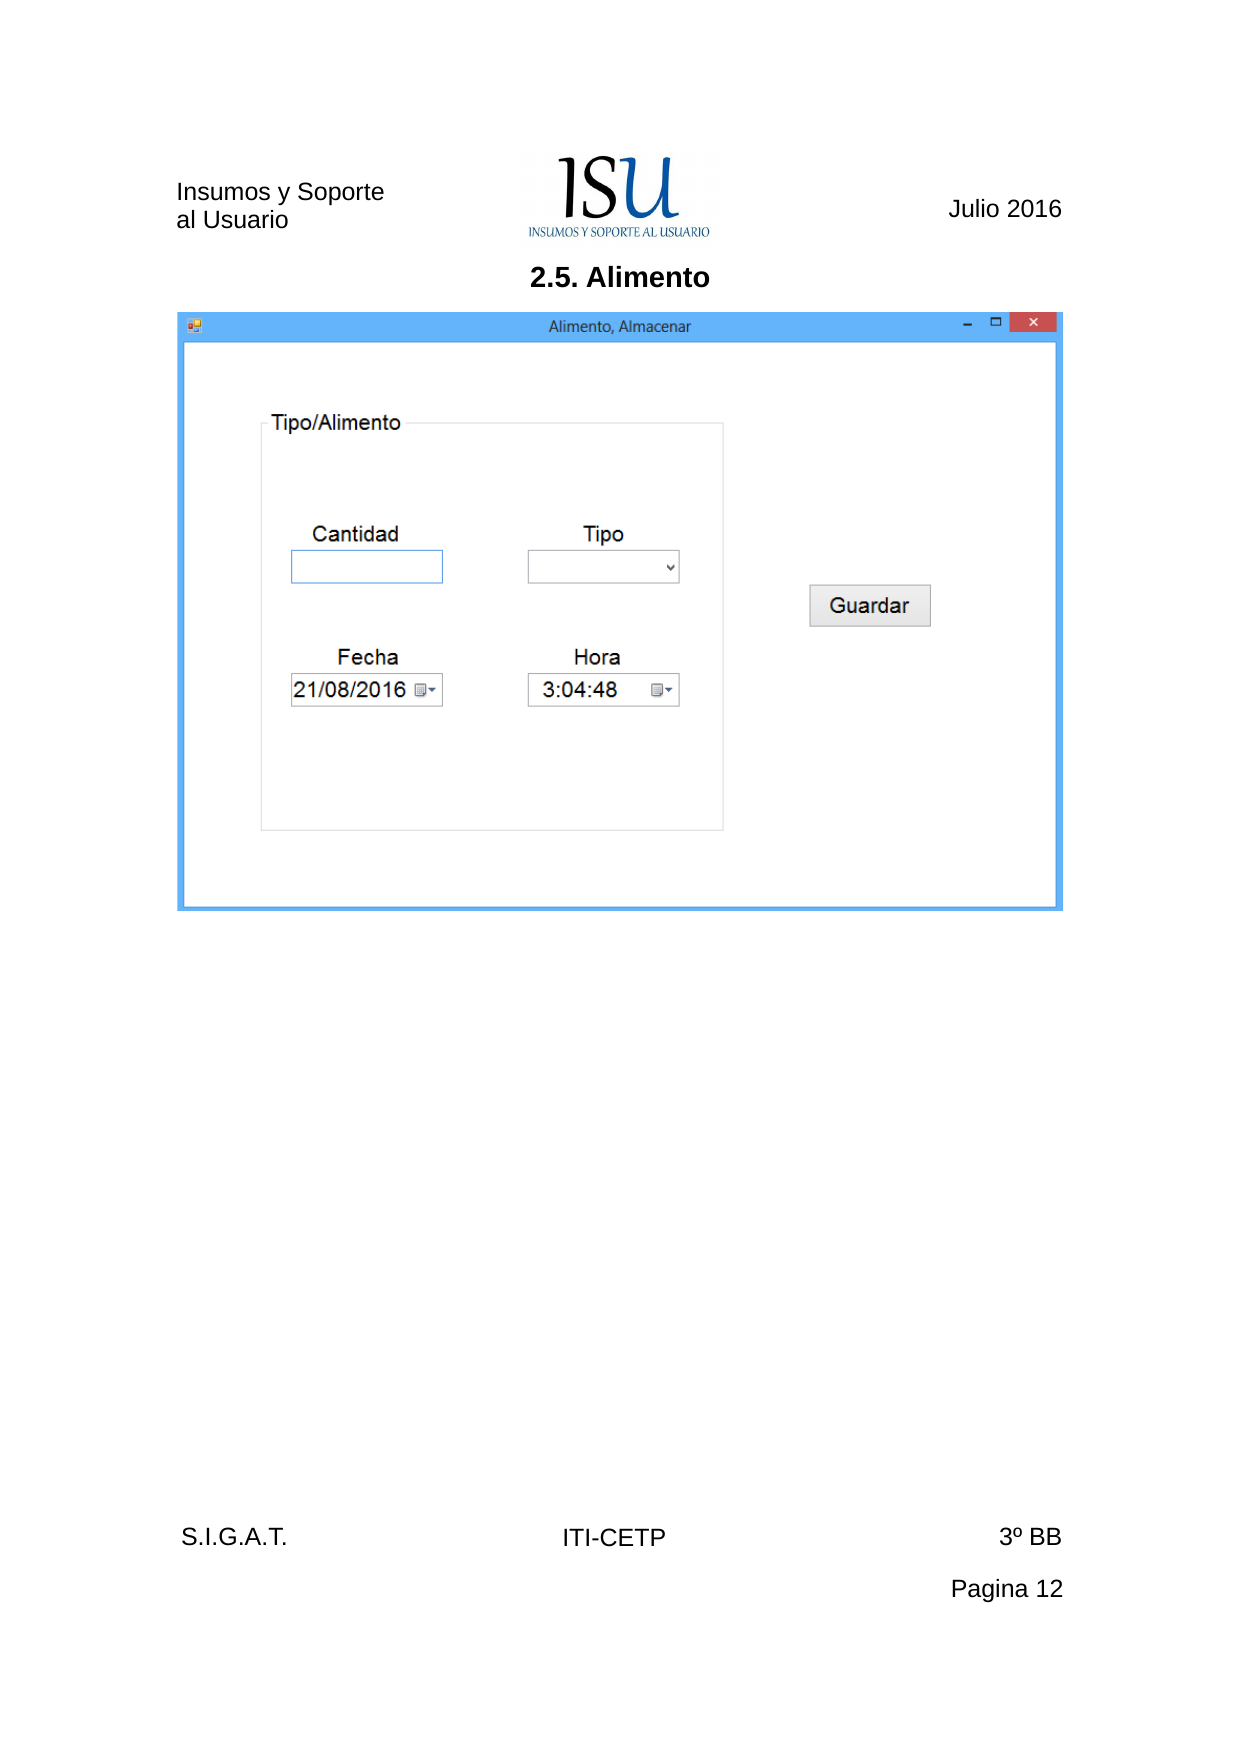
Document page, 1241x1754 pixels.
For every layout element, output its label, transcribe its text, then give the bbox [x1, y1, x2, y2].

picture [517, 138, 723, 252]
text 2.5. Alimento [177, 260, 1063, 312]
text [177, 911, 1063, 944]
